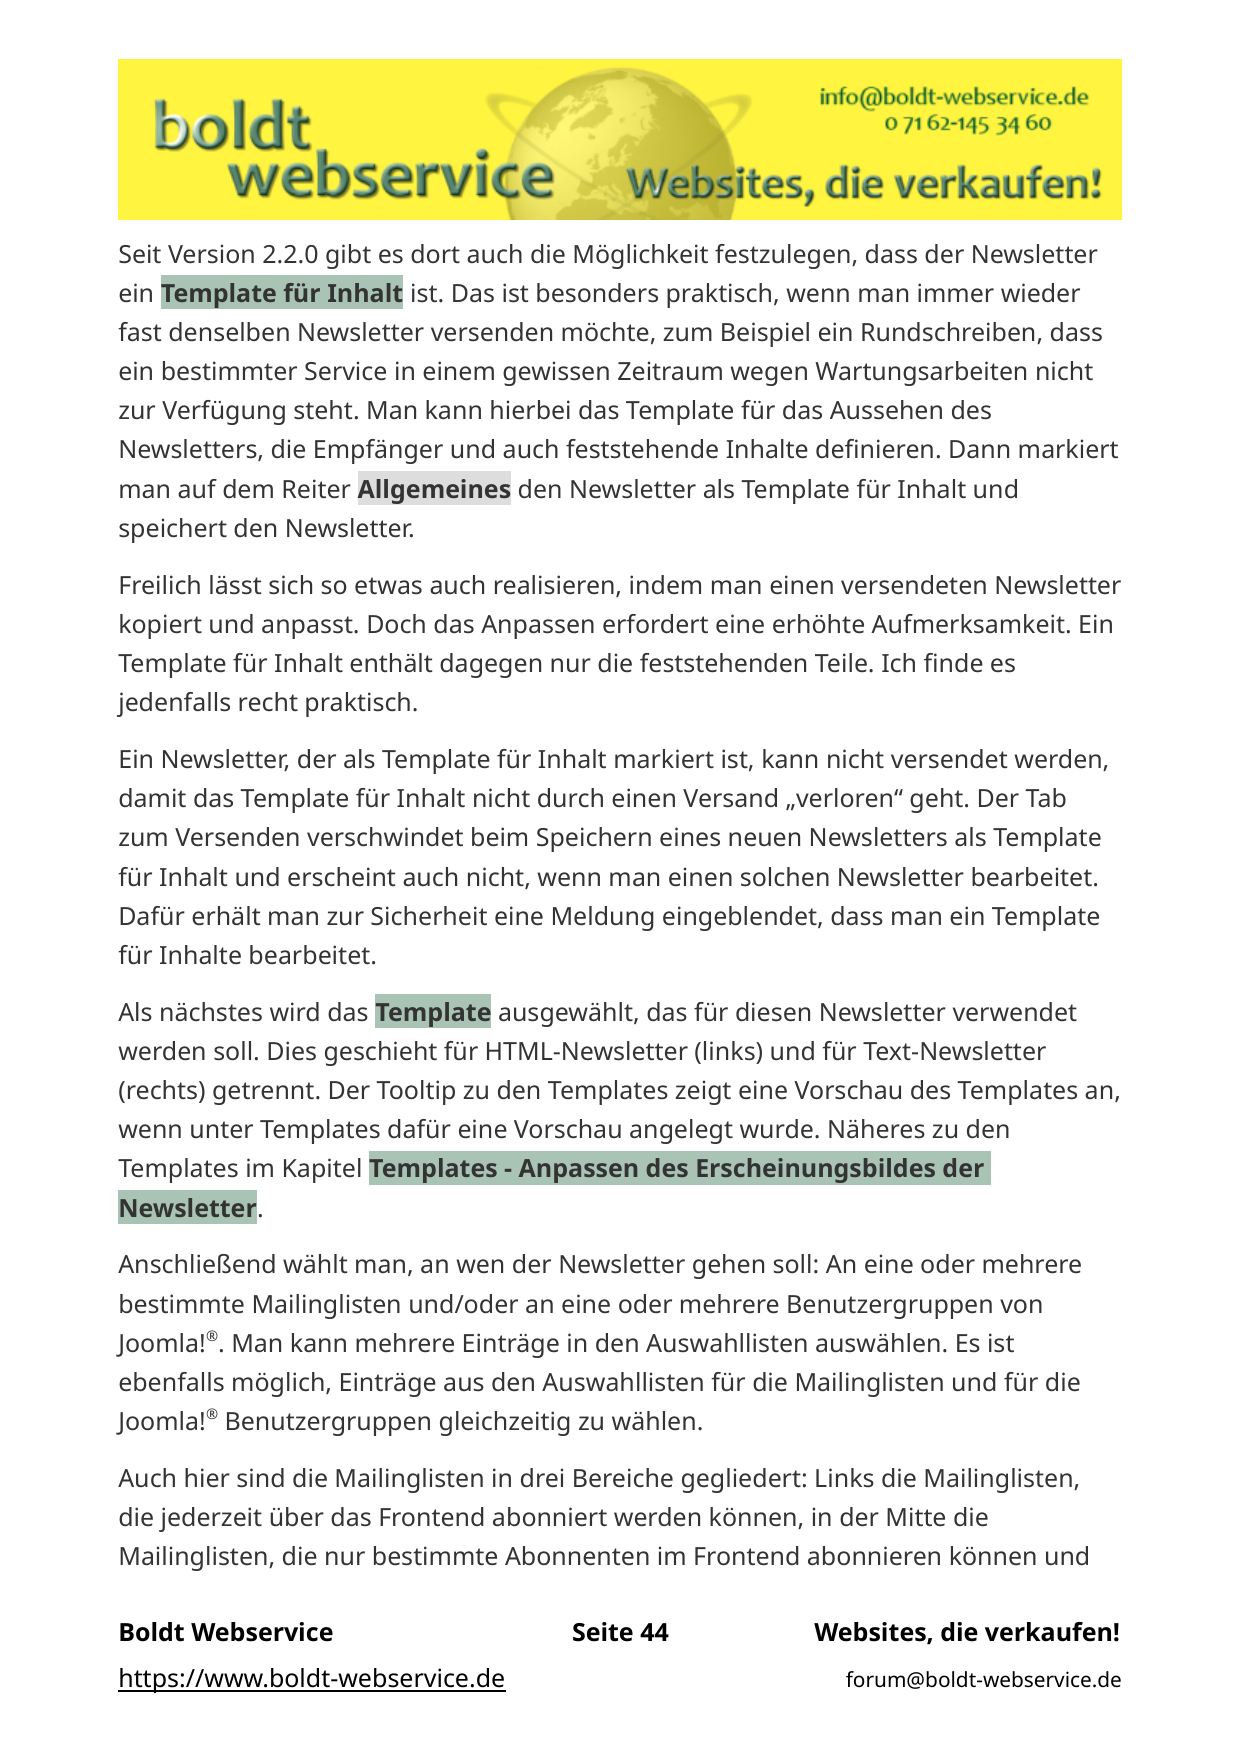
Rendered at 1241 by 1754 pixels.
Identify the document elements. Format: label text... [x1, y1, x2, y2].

text Auch hier sind die Mailinglisten in drei Bereiche gegliedert: Links die Mailinglisten, die jederzeit über das Frontend abonniert werden können, in der Mitte die Mailinglisten, die nur bestimmte Abonnenten im Frontend abonnieren können und [118, 1461, 1122, 1573]
text Anschließend wählt man, an wen der Newsletter gehen soll: An eine oder mehrere bestimmte Mailinglisten und/oder an eine oder mehrere Benutzergruppen von Joomla!®. Man kann mehrere Einträge in den Auswahllisten auswählen. Es ist ebenfalls möglich, Einträge aus den Auswahllisten für die Mailinglisten und für die Joomla!® Benutzergruppen gleichzeitig zu wählen. [118, 1247, 1122, 1438]
text Als nächstes wird das Template ausgewählt, das für diesen Newsletter verwendet werden soll. Dies geschieht für HTML-Newsletter (links) und für Text-Newsletter (rechts) getrennt. Der Tooltip zu den Templates zeigt eine Vorschau des Templates an, wenn unter Templates dafür eine Vorschau angelegt wurde. Näheres zu den Templates im Kapitel Templates - Anpassen des Erscheinungsbildes der Newsletter. [118, 994, 1122, 1224]
picture [118, 59, 1123, 220]
text Ein Newsletter, der als Template für Inhalt markiert ist, kann nicht versendet werden, damit das Template für Inhalt nicht durch einen Versand „verloren“ geht. Der Tab zum Versenden verschwindet beim Speichern eines neuen Newsletters als Template für Inhalt und erscheint auch nicht, wenn man einen solchen Newsletter bearbeitet. Dafür erhält man zur Sicherheit eine Meldung eingeblendet, dass man ein Template für Inhalte bearbeitet. [118, 742, 1122, 972]
text Seit Version 2.2.0 gibt es dort auch die Möglichkeit festzulegen, dass der Newsletter ein Template für Inhalt ist. Das ist besonders praktisch, wenn man immer wieder fast denselben Newsletter versenden möchte, zum Beispiel ein Rundschreiben, dass ein bestimmter Service in einem gewissen Zeitraum wegen Wartungsarbeiten nicht zur Verfügung steht. Man kann hierbei das Template für das Aussehen des Newsletters, die Empfänger und auch feststehende Inhalte definieren. Dann markiert man auf dem Reiter Allgemeines den Newsletter als Template für Inhalt und speichert den Newsletter. [118, 236, 1122, 544]
text Freilich lässt sich so etwas auch realisieren, indem man einen versendeten Newsletter kopiert und anpasst. Doch das Anpassen erfordert eine erhöhte Aufmerksamkeit. Ein Template für Inhalt enthält dagegen nur die feststehenden Teile. Ich finde es jedenfalls recht praktisch. [118, 567, 1122, 719]
